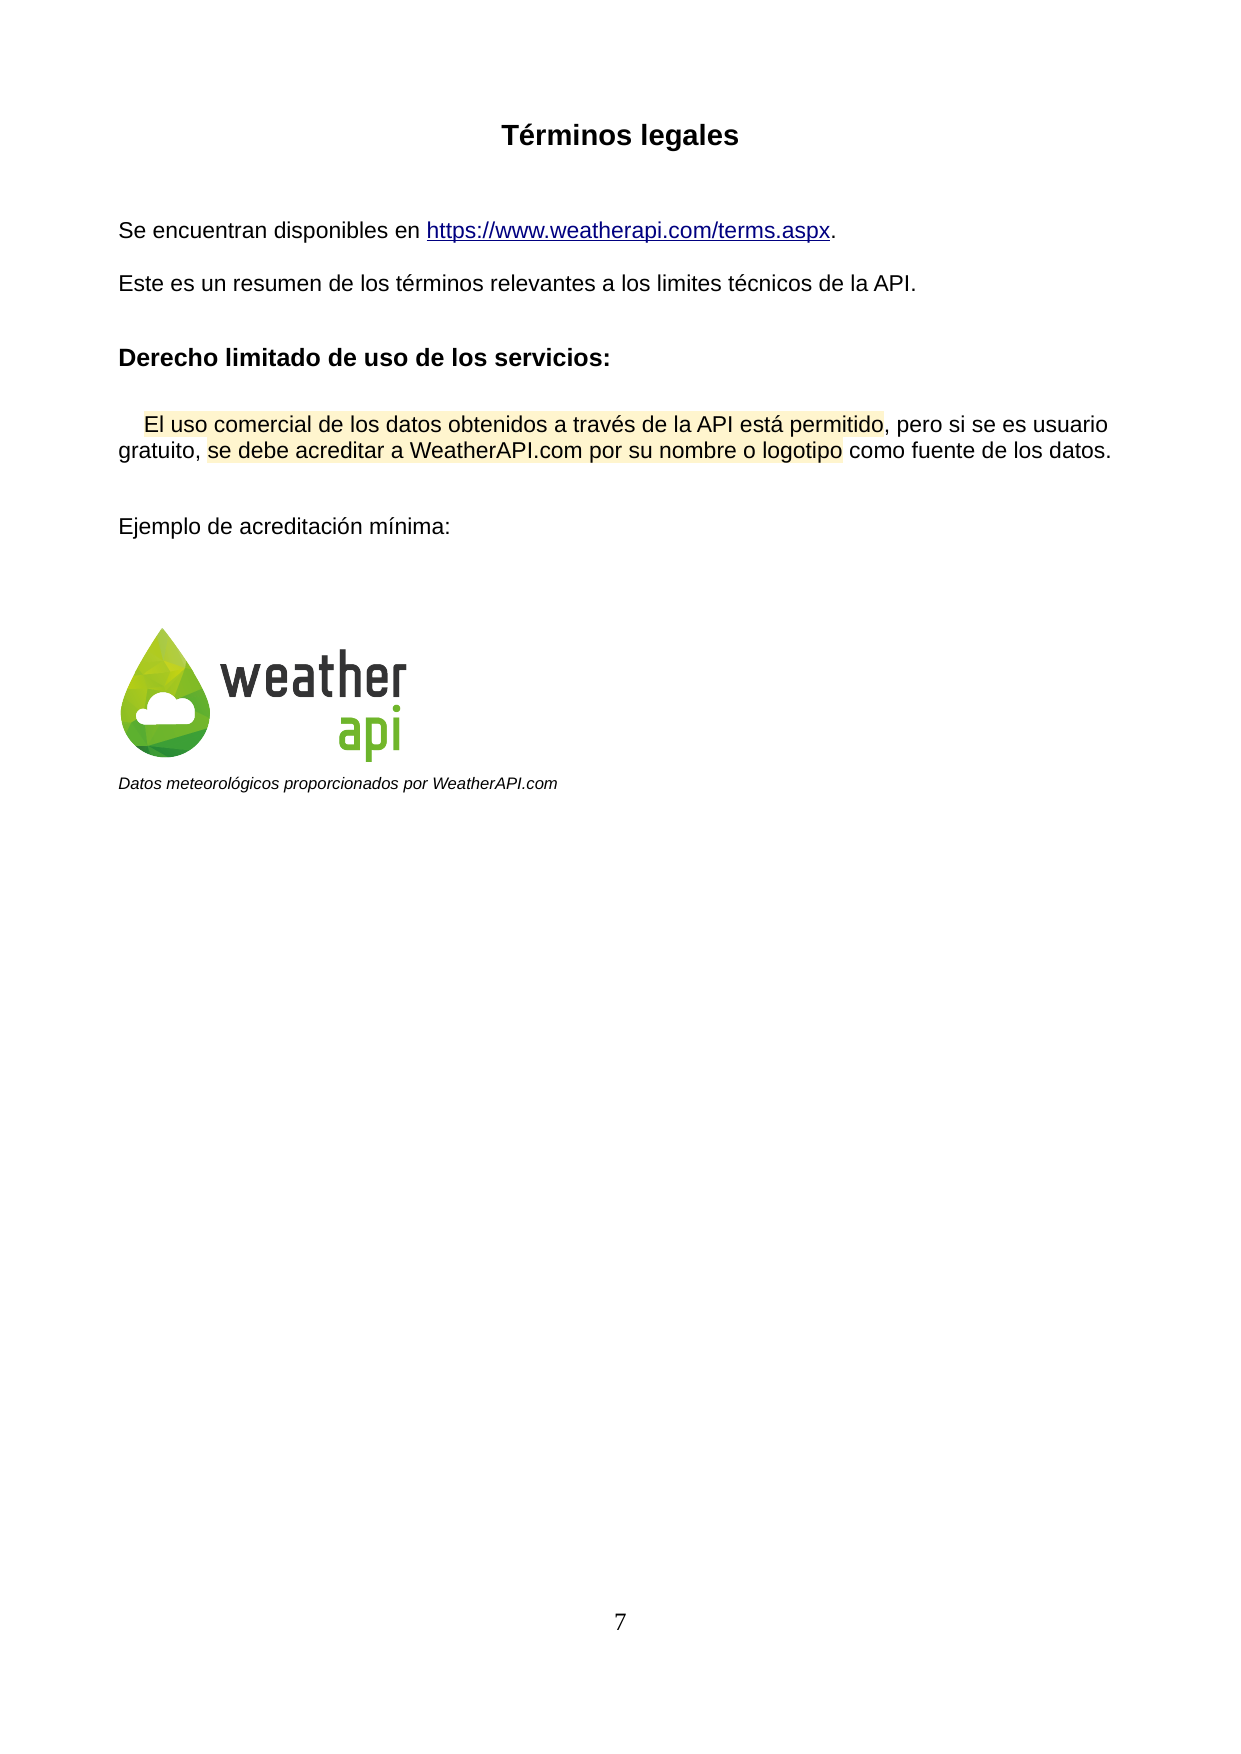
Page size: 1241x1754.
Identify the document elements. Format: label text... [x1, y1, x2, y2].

text Se encuentran disponibles en https://www.weatherapi.com/terms.aspx. [118, 217, 1122, 243]
text Este es un resumen de los términos relevantes a los limites técnicos de la API. [118, 269, 1122, 296]
subtitle Derecho limitado de uso de los servicios: [118, 343, 1122, 372]
text Datos meteorológicos proporcionados por WeatherAPI.com [118, 774, 1122, 793]
subtitle Ejemplo de acreditación mínima: [118, 513, 1122, 539]
text El uso comercial de los datos obtenidos a través de la API está permitido, pero si se es usuario gratuito, se debe acreditar a WeatherAPI.com por su nombre o logotipo como fuente de los datos. [118, 411, 1122, 463]
subtitle Términos legales [118, 118, 1122, 152]
picture [120, 628, 407, 762]
